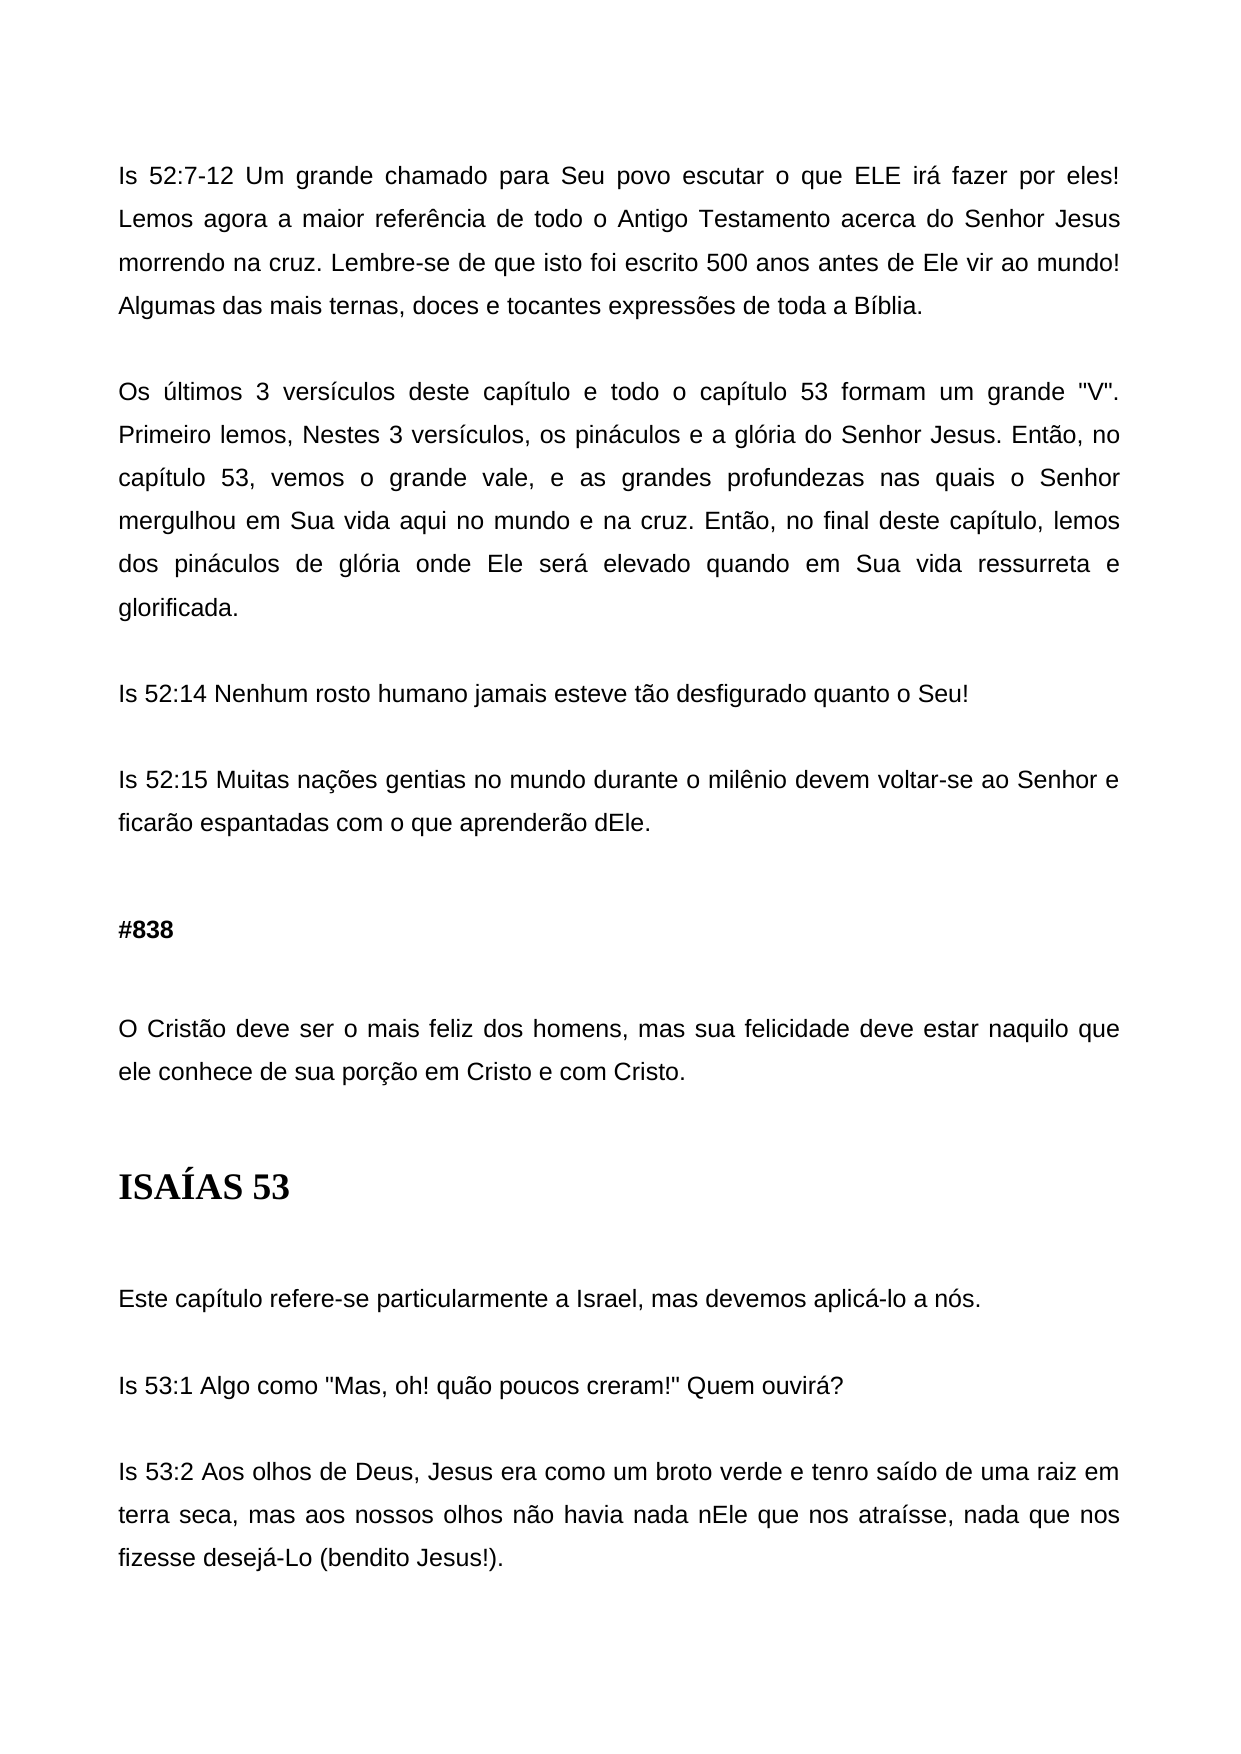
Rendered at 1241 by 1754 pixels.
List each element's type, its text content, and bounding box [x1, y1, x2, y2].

text Is 53:1 Algo como "Mas, oh! quão poucos creram!" Quem ouvirá? [118, 1371, 1122, 1399]
text Is 52:15 Muitas nações gentias no mundo durante o milênio devem voltar-se ao Senhor e ficarão espantadas com o que aprenderão dEle. [118, 765, 1122, 837]
text O Cristão deve ser o mais feliz dos homens, mas sua felicidade deve estar naquilo que ele conhece de sua porção em Cristo e com Cristo. [118, 1014, 1122, 1086]
text Este capítulo refere-se particularmente a Israel, mas devemos aplicá-lo a nós. [118, 1284, 1122, 1313]
subtitle #838 [118, 915, 1122, 944]
text Is 52:14 Nenhum rosto humano jamais esteve tão desfigurado quanto o Seu! [118, 679, 1122, 707]
text Os últimos 3 versículos deste capítulo e todo o capítulo 53 formam um grande "V". Primeiro lemos, Nestes 3 versículos, os pináculos e a glória do Senhor Jesus. Então, no capítulo 53, vemos o grande vale, e as grandes profundezas nas quais o Senhor mergulhou em Sua vida aqui no mundo e na cruz. Então, no final deste capítulo, lemos dos pináculos de glória onde Ele será elevado quando em Sua vida ressurreta e glorificada. [118, 377, 1122, 621]
subtitle ISAÍAS 53 [118, 1164, 1122, 1207]
text Is 53:2 Aos olhos de Deus, Jesus era como um broto verde e tenro saído de uma raiz em terra seca, mas aos nossos olhos não havia nada nEle que nos atraísse, nada que nos fizesse desejá-Lo (bendito Jesus!). [118, 1457, 1122, 1572]
text Is 52:7-12 Um grande chamado para Seu povo escutar o que ELE irá fazer por eles! Lemos agora a maior referência de todo o Antigo Testamento acerca do Senhor Jesus morrendo na cruz. Lembre-se de que isto foi escrito 500 anos antes de Ele vir ao mundo! Algumas das mais ternas, doces e tocantes expressões de toda a Bíblia. [118, 161, 1122, 319]
